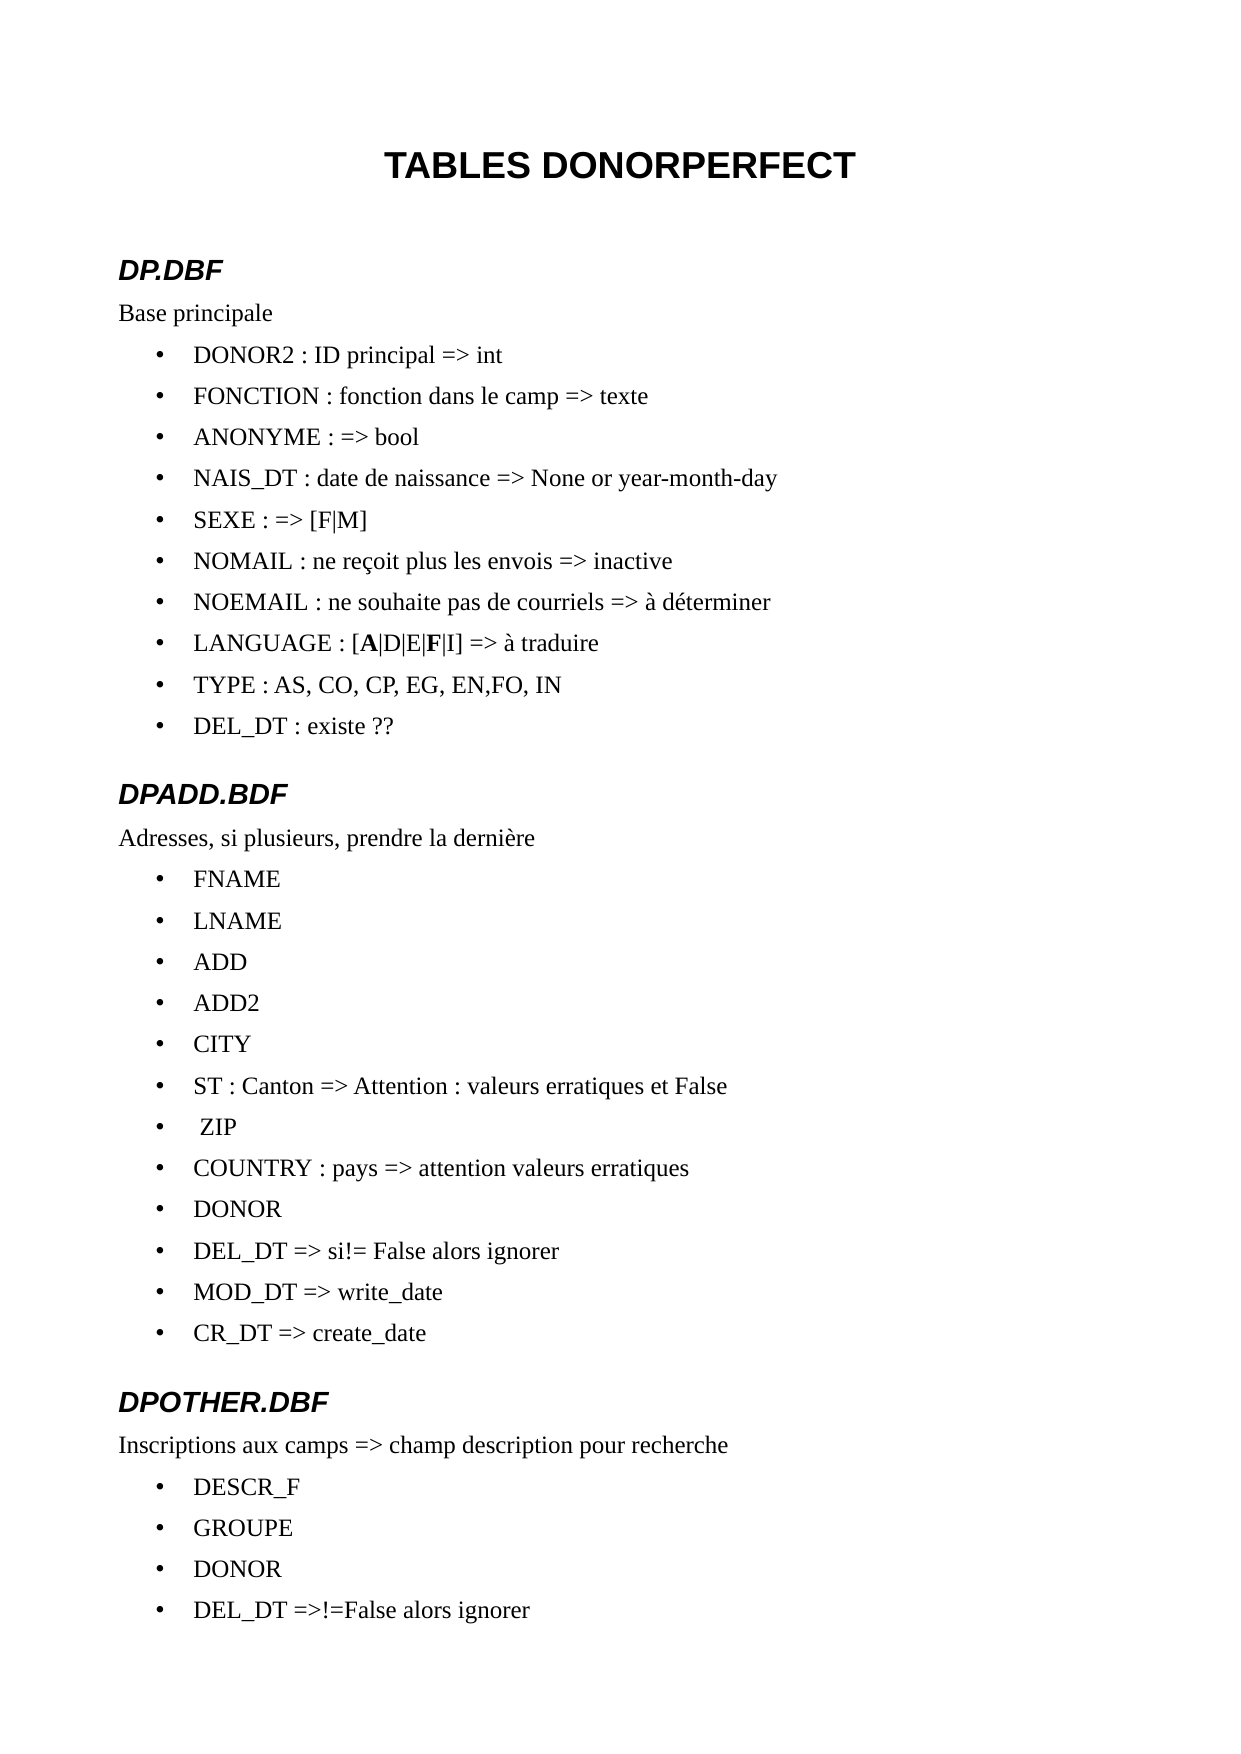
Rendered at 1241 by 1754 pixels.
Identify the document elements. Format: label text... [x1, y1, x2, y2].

text Inscriptions aux camps => champ description pour recherche [118, 1431, 1122, 1459]
text Base principale [118, 298, 1122, 327]
list TYPE : AS, CO, CP, EG, EN,FO, IN [156, 670, 1122, 698]
list ADD [156, 947, 1122, 976]
list LANGUAGE : [A|D|E|F|I] => à traduire [156, 628, 1122, 657]
list NOMAIL : ne reçoit plus les envois => inactive [156, 546, 1122, 575]
list ST : Canton => Attention : valeurs erratiques et False [156, 1071, 1122, 1099]
list DONOR2 : ID principal => int [156, 340, 1122, 368]
list LNAME [156, 906, 1122, 934]
list MOD_DT => write_date [156, 1277, 1122, 1306]
list FNAME [156, 864, 1122, 893]
list DONOR [156, 1554, 1122, 1583]
text Adresses, si plusieurs, prendre la dernière [118, 823, 1122, 852]
list CR_DT => create_date [156, 1318, 1122, 1347]
list DEL_DT => si!= False alors ignorer [156, 1236, 1122, 1264]
subtitle DPOTHER.DBF [118, 1384, 1122, 1418]
list CITY [156, 1029, 1122, 1058]
subtitle DP.DBF [118, 252, 1122, 286]
list NOEMAIL : ne souhaite pas de courriels => à déterminer [156, 587, 1122, 616]
list ZIP [156, 1112, 1122, 1141]
title TABLES DONORPERFECT [118, 143, 1122, 186]
list ADD2 [156, 988, 1122, 1017]
subtitle DPADD.BDF [118, 777, 1122, 811]
list DEL_DT =>!=False alors ignorer [156, 1596, 1122, 1624]
list NAIS_DT : date de naissance => None or year-month-day [156, 463, 1122, 492]
list DESCR_F [156, 1472, 1122, 1501]
list COUNTRY : pays => attention valeurs erratiques [156, 1153, 1122, 1182]
list ANONYME : => bool [156, 422, 1122, 451]
list SEXE : => [F|M] [156, 505, 1122, 533]
list DEL_DT : existe ?? [156, 711, 1122, 740]
list GROUPE [156, 1513, 1122, 1542]
list FONCTION : fonction dans le camp => texte [156, 381, 1122, 410]
list DONOR [156, 1194, 1122, 1223]
